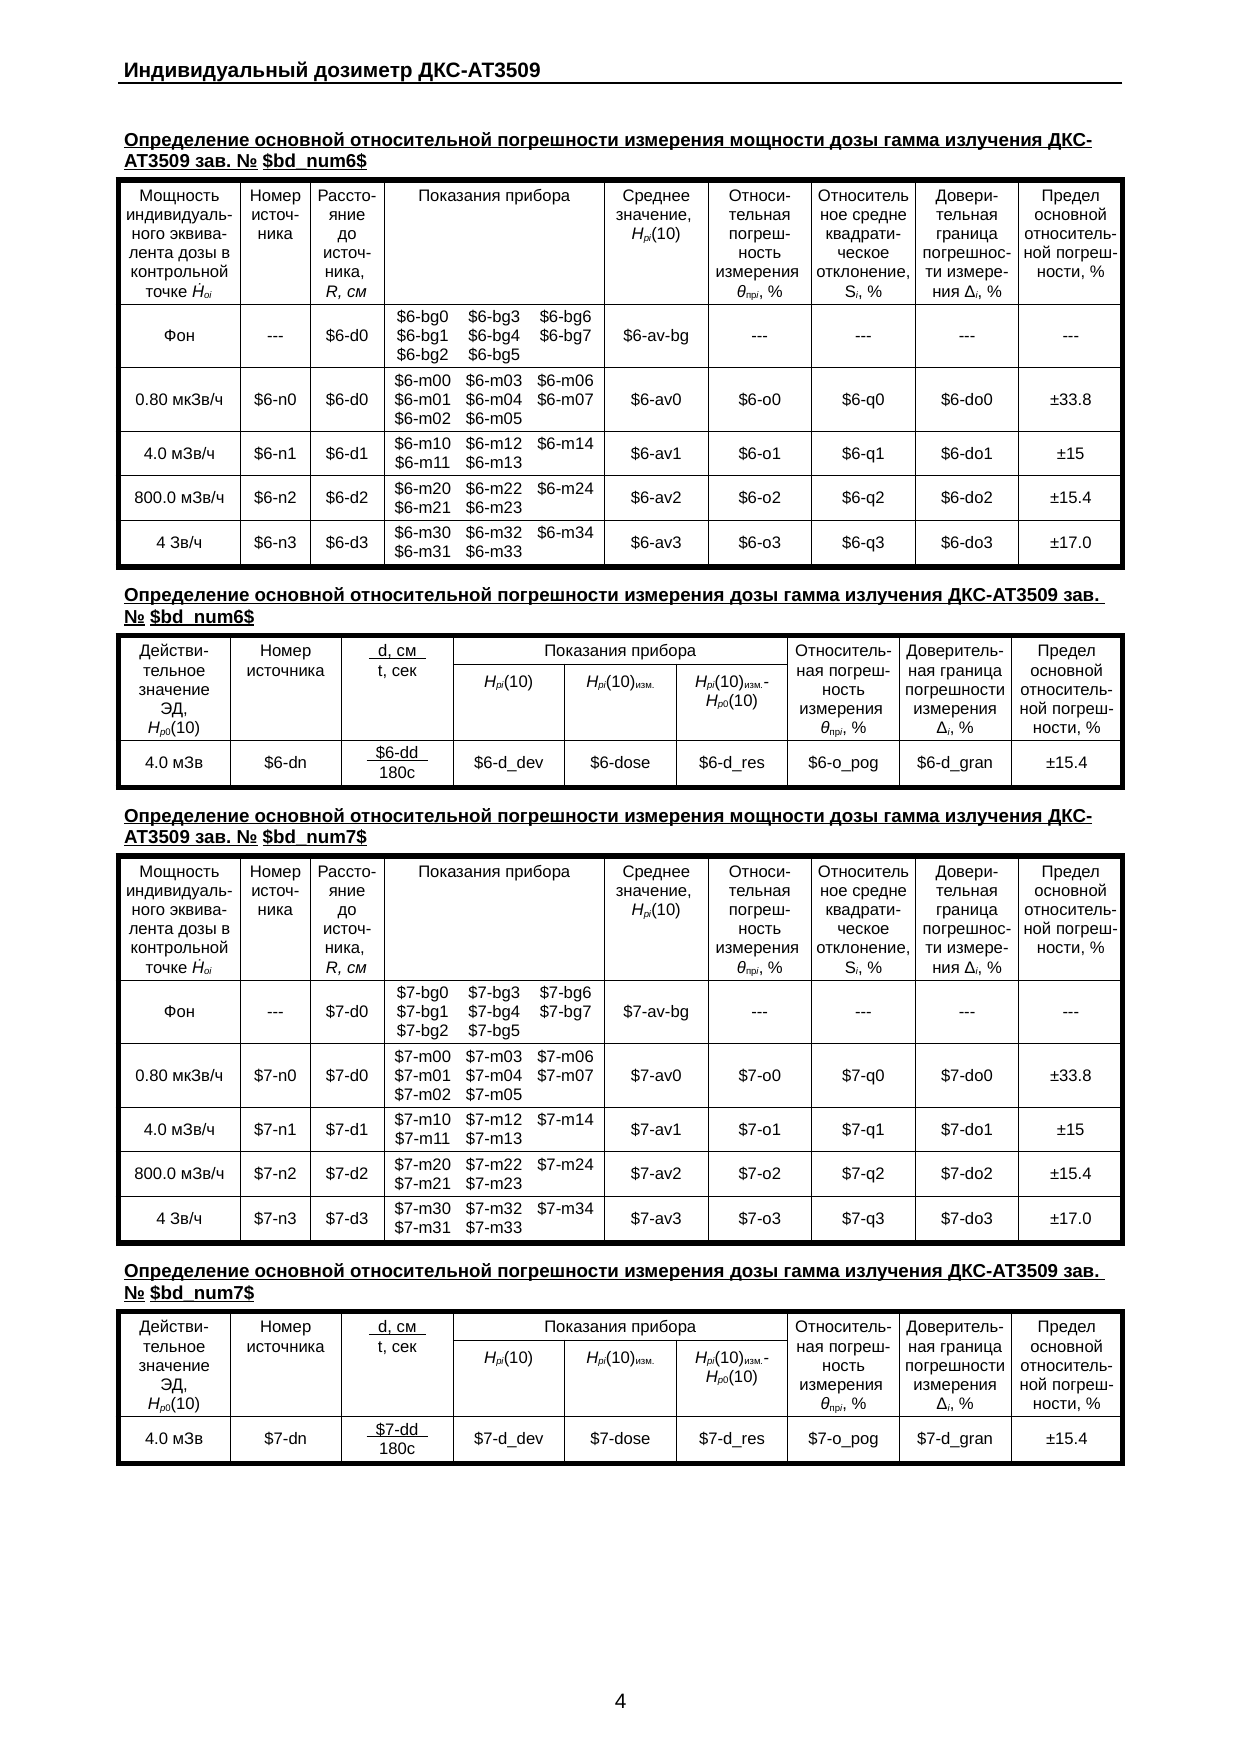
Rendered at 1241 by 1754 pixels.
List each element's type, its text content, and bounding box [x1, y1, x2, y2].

table_cell $6-m10 $6-m11 $6-m12 $6-m13 $6-m14 [385, 432, 604, 475]
table_cell Номер источ-ника [241, 859, 310, 979]
table_cell --- [1019, 305, 1120, 367]
table_cell Предел основной относитель-ной погреш-ности, % [1012, 638, 1120, 740]
table_cell Показания прибора [385, 183, 604, 303]
table_cell Относительное средне квадрати-ческое отклонение, Si, % [812, 183, 915, 303]
table_cell $7-o3 [709, 1197, 811, 1240]
table_cell $6-do3 [916, 521, 1018, 564]
table_cell $7-n1 [241, 1108, 310, 1151]
table_cell Относитель-ная погреш-ность измерения θпрi, % [788, 638, 899, 740]
table_cell Hpi(10)изм. [565, 665, 676, 740]
table_cell ±15.4 [1012, 1417, 1120, 1461]
table_cell 800.0 мЗв/ч [121, 476, 240, 520]
table_cell 4.0 мЗв/ч [121, 1108, 240, 1151]
table_cell Относи-тельная погреш-ность измерения θпрi, % [709, 183, 811, 303]
table_cell $7-d1 [311, 1108, 384, 1151]
table_header Определение основной относительной погрешности измерения дозы гамма излучения ДКС-АТ3509 зав. № $bd_num7$ [118, 1246, 1122, 1309]
table_cell 0.80 мкЗв/ч [121, 368, 240, 431]
table_cell $7-d0 [311, 1044, 384, 1107]
table_cell $7-q1 [812, 1108, 915, 1151]
table_cell $7-av2 [605, 1152, 708, 1196]
table_cell $6-d_dev [454, 741, 564, 784]
table_cell --- [916, 981, 1018, 1043]
table_cell $6-n1 [241, 432, 310, 475]
table_cell $6-d1 [311, 432, 384, 475]
table_cell Показания прибора [454, 638, 787, 663]
table_cell $7-m30 $7-m31 $7-m32 $7-m33 $7-m34 [385, 1197, 604, 1240]
table_cell Предел основной относитель-ной погреш-ности, % [1019, 859, 1120, 979]
table_cell $7-n3 [241, 1197, 310, 1240]
table_header Определение основной относительной погрешности измерения мощности дозы гамма излучения ДКС-АТ3509 зав. № $bd_num6$ [118, 114, 1122, 177]
table_cell d, см t, сек [342, 638, 453, 740]
table_cell $6-av1 [605, 432, 708, 475]
table_cell d, см t, сек [342, 1314, 453, 1416]
table_cell $7-o1 [709, 1108, 811, 1151]
table_cell $6-q3 [812, 521, 915, 564]
table_cell Номер источ-ника [241, 183, 310, 303]
table_cell Относи-тельная погреш-ность измерения θпрi, % [709, 859, 811, 979]
table_cell $6-o2 [709, 476, 811, 520]
table_cell $6-d3 [311, 521, 384, 564]
table_cell Рассто-яние до источ-ника, R, см [311, 859, 384, 979]
table_cell --- [709, 981, 811, 1043]
table_cell $6-do2 [916, 476, 1018, 520]
table_cell $7-d2 [311, 1152, 384, 1196]
table_cell 0.80 мкЗв/ч [121, 1044, 240, 1107]
table_cell $7-o2 [709, 1152, 811, 1196]
table_cell $7-m10 $7-m11 $7-m12 $7-m13 $7-m14 [385, 1108, 604, 1151]
table_cell $7-m20 $7-m21 $7-m22 $7-m23 $7-m24 [385, 1152, 604, 1196]
table_cell $6-dn [231, 741, 341, 784]
table_cell $7-do1 [916, 1108, 1018, 1151]
table_cell $6-q2 [812, 476, 915, 520]
table_cell $6-av3 [605, 521, 708, 564]
table_cell --- [812, 305, 915, 367]
table_cell $7-do2 [916, 1152, 1018, 1196]
table_cell $6-m00 $6-m01 $6-m02 $6-m03 $6-m04 $6-m05 $6-m06 $6-m07 [385, 368, 604, 431]
table_cell Предел основной относитель-ной погреш-ности, % [1019, 183, 1120, 303]
table_cell Hpi(10) [454, 665, 564, 740]
table_cell $7-dose [565, 1417, 676, 1461]
table_cell $6-d0 [311, 305, 384, 367]
table_cell ±17.0 [1019, 1197, 1120, 1240]
table_cell $7-d0 [311, 981, 384, 1043]
table_cell $6-m20 $6-m21 $6-m22 $6-m23 $6-m24 [385, 476, 604, 520]
table_header Определение основной относительной погрешности измерения дозы гамма излучения ДКС-АТ3509 зав. № $bd_num6$ [118, 570, 1122, 633]
table_cell $7-m00 $7-m01 $7-m02 $7-m03 $7-m04 $7-m05 $7-m06 $7-m07 [385, 1044, 604, 1107]
table_cell Действи-тельное значение ЭД, Hp0(10) [121, 638, 230, 740]
table_cell $6-q1 [812, 432, 915, 475]
table_cell $7-o_pog [788, 1417, 899, 1461]
table_cell $7-q3 [812, 1197, 915, 1240]
table_header Определение основной относительной погрешности измерения мощности дозы гамма излучения ДКС-АТ3509 зав. № $bd_num7$ [118, 790, 1122, 853]
table_cell ±15 [1019, 1108, 1120, 1151]
table_cell $6-o1 [709, 432, 811, 475]
table_cell Мощность индивидуаль-ного эквива-лента дозы в контрольной точке Ḣoi [121, 859, 240, 979]
table_cell ±15.4 [1012, 741, 1120, 784]
table_cell Среднее значение, Hpi(10) [605, 183, 708, 303]
table_cell ±15 [1019, 432, 1120, 475]
table_cell Рассто-яние до источ-ника, R, см [311, 183, 384, 303]
table_cell $6-d_gran [900, 741, 1011, 784]
table_cell $7-n2 [241, 1152, 310, 1196]
table_cell $6-m30 $6-m31 $6-m32 $6-m33 $6-m34 [385, 521, 604, 564]
table_cell --- [812, 981, 915, 1043]
table_cell $6-dd 180c [342, 741, 453, 784]
table_cell $6-o3 [709, 521, 811, 564]
table_cell --- [709, 305, 811, 367]
table_cell Hpi(10) [454, 1341, 564, 1416]
table_cell --- [241, 981, 310, 1043]
table_cell $6-n3 [241, 521, 310, 564]
table_cell $6-n0 [241, 368, 310, 431]
table_cell Относитель-ная погреш-ность измерения θпрi, % [788, 1314, 899, 1416]
table_cell $7-q0 [812, 1044, 915, 1107]
table_cell 4.0 мЗв [121, 741, 230, 784]
table_cell $7-av-bg [605, 981, 708, 1043]
table_cell Довери-тельная граница погрешнос-ти измере-ния Δi, % [916, 183, 1018, 303]
table_cell 4.0 мЗв/ч [121, 432, 240, 475]
table_cell $7-d_res [677, 1417, 787, 1461]
table_cell Hpi(10)изм.-Hp0(10) [677, 1341, 787, 1416]
table_cell $6-q0 [812, 368, 915, 431]
table_cell Среднее значение, Hpi(10) [605, 859, 708, 979]
table_cell $7-av0 [605, 1044, 708, 1107]
table_cell Показания прибора [454, 1314, 787, 1339]
table_cell $7-d3 [311, 1197, 384, 1240]
table_cell Доверитель-ная граница погрешности измерения Δi, % [900, 638, 1011, 740]
table_cell --- [241, 305, 310, 367]
table_cell Номер источника [231, 1314, 341, 1416]
table_cell Показания прибора [385, 859, 604, 979]
table_cell $6-bg0 $6-bg1 $6-bg2 $6-bg3 $6-bg4 $6-bg5 $6-bg6 $6-bg7 [385, 305, 604, 367]
table_cell Мощность индивидуаль-ного эквива-лента дозы в контрольной точке Ḣoi [121, 183, 240, 303]
table_cell ±15.4 [1019, 476, 1120, 520]
table_cell ±33.8 [1019, 1044, 1120, 1107]
table_cell $6-dose [565, 741, 676, 784]
table_cell Фон [121, 305, 240, 367]
table_cell 4 Зв/ч [121, 1197, 240, 1240]
table_cell $6-d2 [311, 476, 384, 520]
table_cell $7-n0 [241, 1044, 310, 1107]
table_cell Доверитель-ная граница погрешности измерения Δi, % [900, 1314, 1011, 1416]
table_cell $7-dn [231, 1417, 341, 1461]
table_cell Действи-тельное значение ЭД, Hp0(10) [121, 1314, 230, 1416]
table_cell ±15.4 [1019, 1152, 1120, 1196]
table_cell ±33.8 [1019, 368, 1120, 431]
table_cell $7-d_dev [454, 1417, 564, 1461]
table_cell Hpi(10)изм.-Hp0(10) [677, 665, 787, 740]
table_cell $7-d_gran [900, 1417, 1011, 1461]
table_cell 800.0 мЗв/ч [121, 1152, 240, 1196]
table_cell $7-av3 [605, 1197, 708, 1240]
table_cell $6-o_pog [788, 741, 899, 784]
table_cell 4.0 мЗв [121, 1417, 230, 1461]
table_cell Предел основной относитель-ной погреш-ности, % [1012, 1314, 1120, 1416]
table_cell $7-do3 [916, 1197, 1018, 1240]
table_cell $6-do1 [916, 432, 1018, 475]
table_cell Относительное средне квадрати-ческое отклонение, Si, % [812, 859, 915, 979]
table_cell --- [1019, 981, 1120, 1043]
table_cell --- [916, 305, 1018, 367]
table_cell $6-av-bg [605, 305, 708, 367]
table_cell Довери-тельная граница погрешнос-ти измере-ния Δi, % [916, 859, 1018, 979]
table_cell Фон [121, 981, 240, 1043]
table_cell $6-d0 [311, 368, 384, 431]
table_cell $6-do0 [916, 368, 1018, 431]
table_cell $7-q2 [812, 1152, 915, 1196]
table_cell $6-av2 [605, 476, 708, 520]
table_cell $7-o0 [709, 1044, 811, 1107]
table_cell 4 Зв/ч [121, 521, 240, 564]
table_cell Hpi(10)изм. [565, 1341, 676, 1416]
table_cell $7-do0 [916, 1044, 1018, 1107]
table_cell $7-dd 180c [342, 1417, 453, 1461]
table_cell ±17.0 [1019, 521, 1120, 564]
table_cell $7-av1 [605, 1108, 708, 1151]
table_cell $6-o0 [709, 368, 811, 431]
table_cell $6-av0 [605, 368, 708, 431]
table_cell $7-bg0 $7-bg1 $7-bg2 $7-bg3 $7-bg4 $7-bg5 $7-bg6 $7-bg7 [385, 981, 604, 1043]
table_cell $6-d_res [677, 741, 787, 784]
table_cell Номер источника [231, 638, 341, 740]
table_cell $6-n2 [241, 476, 310, 520]
